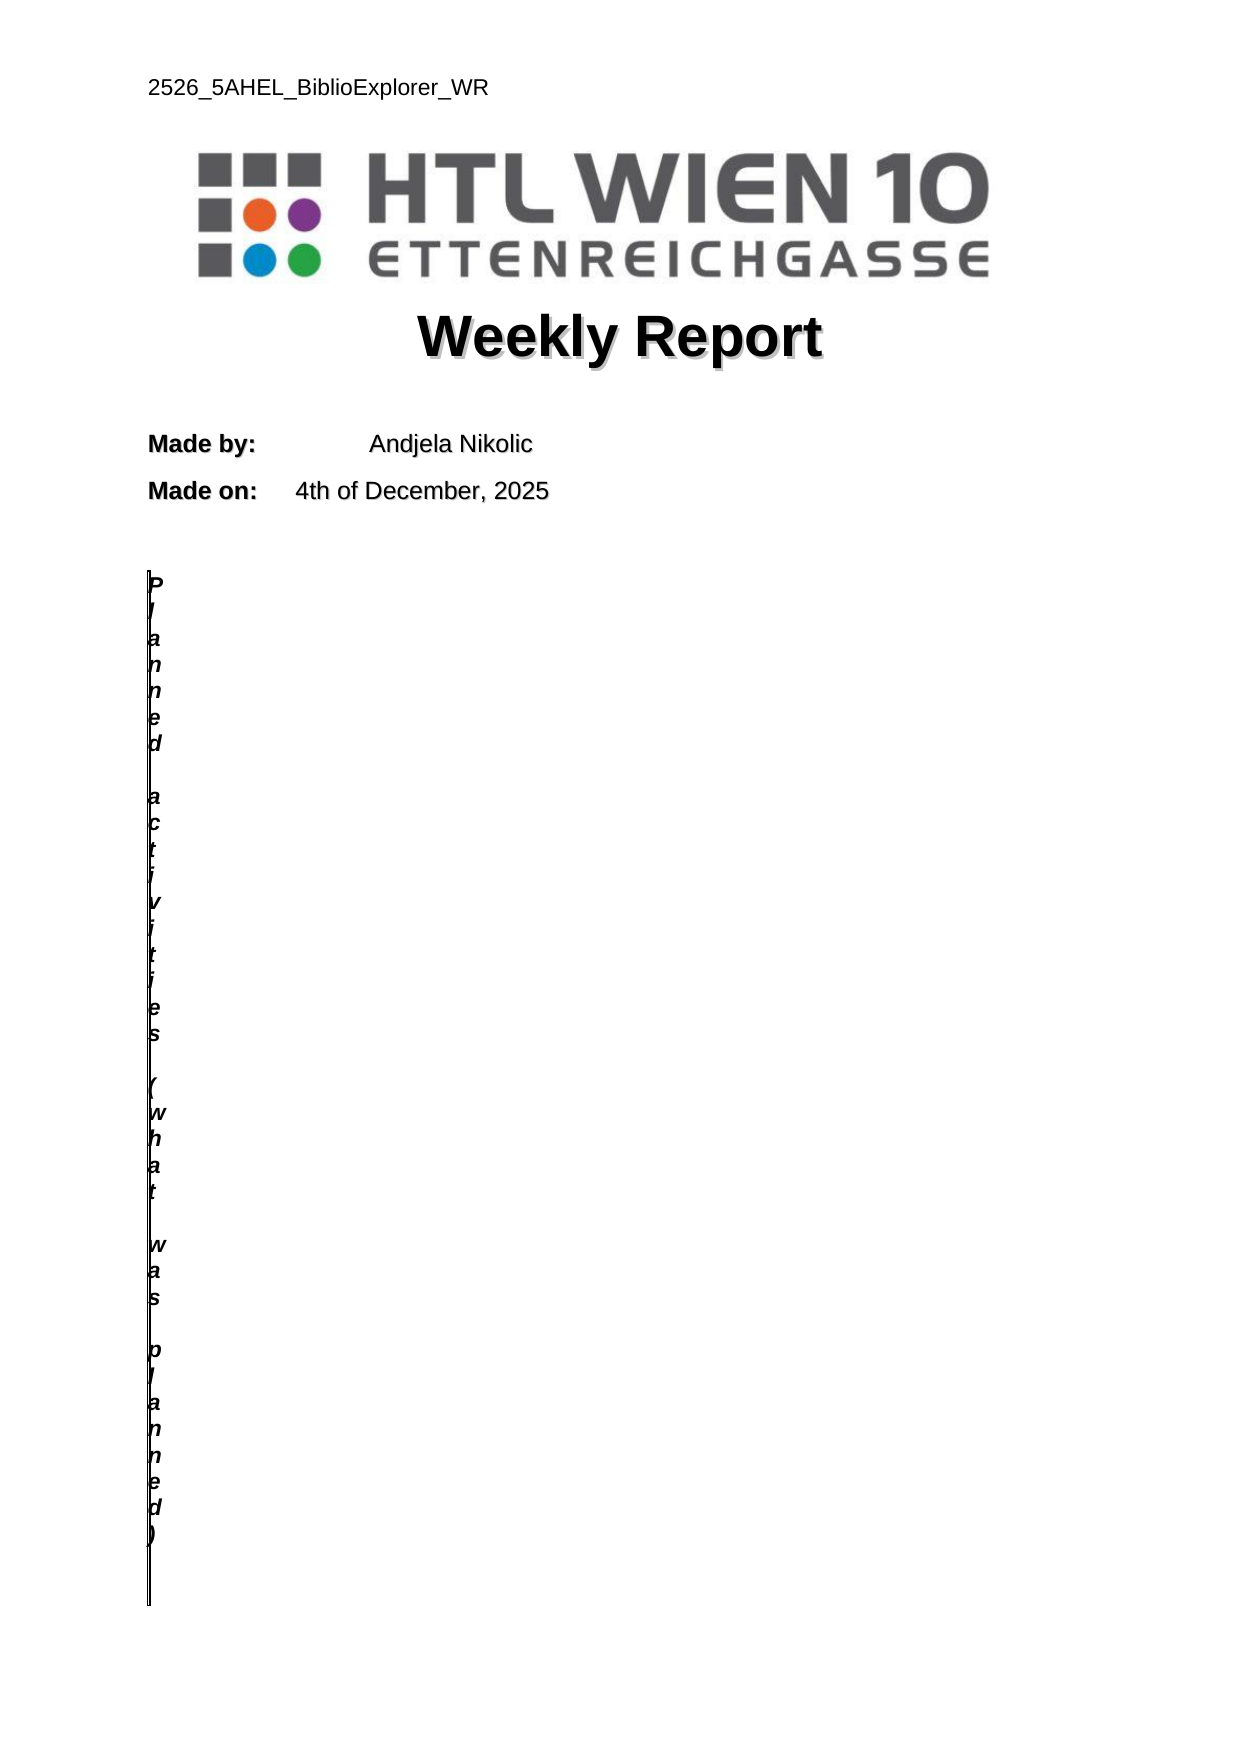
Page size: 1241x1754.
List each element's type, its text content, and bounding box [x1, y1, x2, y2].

text Made by: Andjela Nikolic [148, 429, 1093, 458]
text Weekly Report [148, 302, 1093, 369]
text Made on: 4th of December, 2025 [148, 476, 1093, 505]
